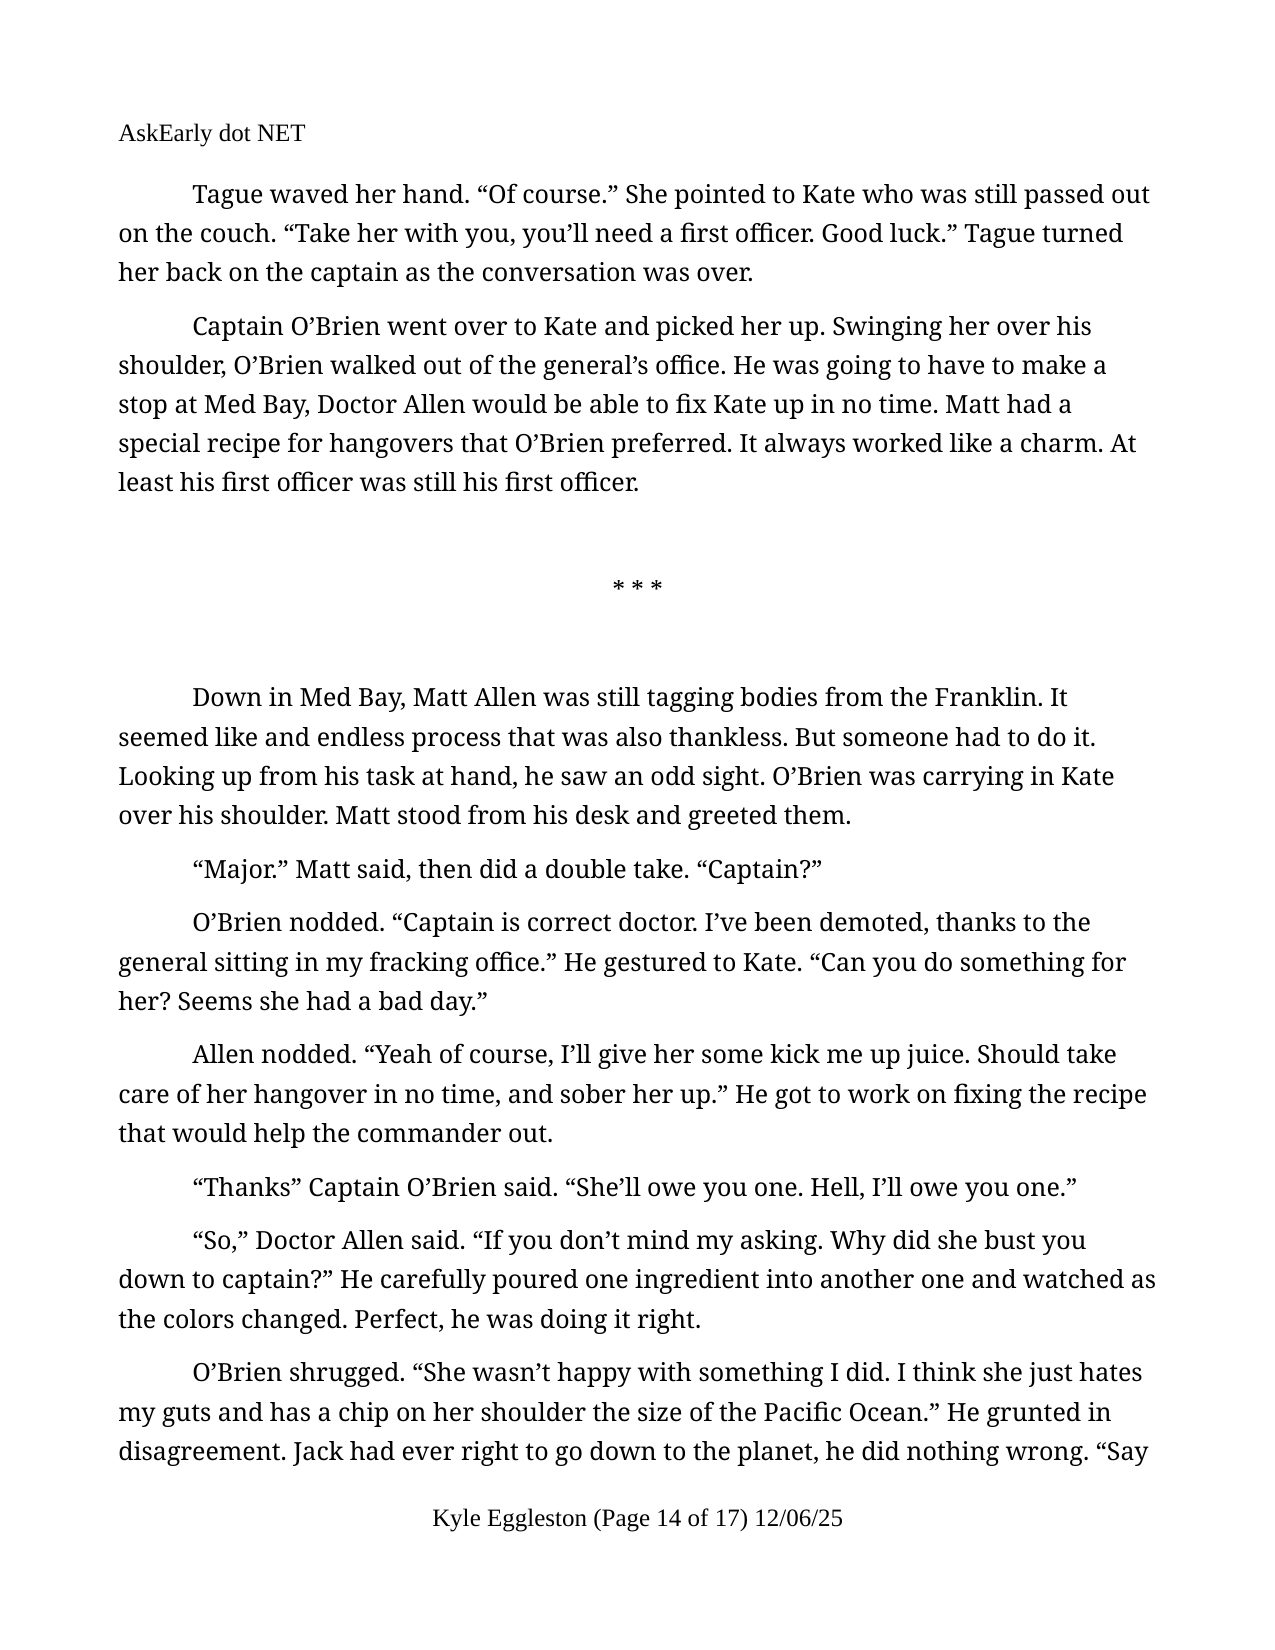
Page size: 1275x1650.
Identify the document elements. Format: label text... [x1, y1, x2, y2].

text “Thanks” Captain O’Brien said. “She’ll owe you one. Hell, I’ll owe you one.” [118, 1169, 1157, 1203]
text “Major.” Matt said, then did a double take. “Captain?” [118, 851, 1157, 885]
text “So,” Doctor Allen said. “If you don’t mind my asking. Why did she bust you down to captain?” He carefully poured one ingredient into another one and watched as the colors changed. Perfect, he was doing it right. [118, 1223, 1157, 1335]
text * * * [118, 573, 1157, 607]
text Allen nodded. “Yeah of course, I’ll give her some kick me up juice. Should take care of her hangover in no time, and sober her up.” He got to work on fixing the recipe that would help the commander out. [118, 1037, 1157, 1149]
text O’Brien shrugged. “She wasn’t happy with something I did. I think she just hates my guts and has a chip on her shoulder the size of the Pacific Ocean.” He grunted in disagreement. Jack had ever right to go down to the planet, he did nothing wrong. “Say [118, 1355, 1157, 1467]
text Down in Med Bay, Matt Allen was still tagging bodies from the Franklin. It seemed like and endless process that was also thankless. But someone had to do it. Looking up from his task at hand, he saw an odd sight. O’Brien was carrying in Kate over his shoulder. Matt stood from his desk and greeted them. [118, 680, 1157, 832]
text Captain O’Brien went over to Kate and picked her up. Swinging her over his shoulder, O’Brien walked out of the general’s office. He was going to have to make a stop at Med Bay, Doctor Allen would be able to fix Kate up in no time. Matt had a special recipe for hangovers that O’Brien preferred. It always worked like a charm. At least his first officer was still his first officer. [118, 308, 1157, 499]
text Tague waved her hand. “Of course.” She pointed to Kate who was still passed out on the couch. “Take her with you, you’ll need a first officer. Good luck.” Tague turned her back on the captain as the conversation was over. [118, 176, 1157, 289]
text O’Brien nodded. “Captain is correct doctor. I’ve been demoted, thanks to the general sitting in my fracking office.” He gestured to Kate. “Can you do something for her? Seems she had a bad day.” [118, 905, 1157, 1017]
